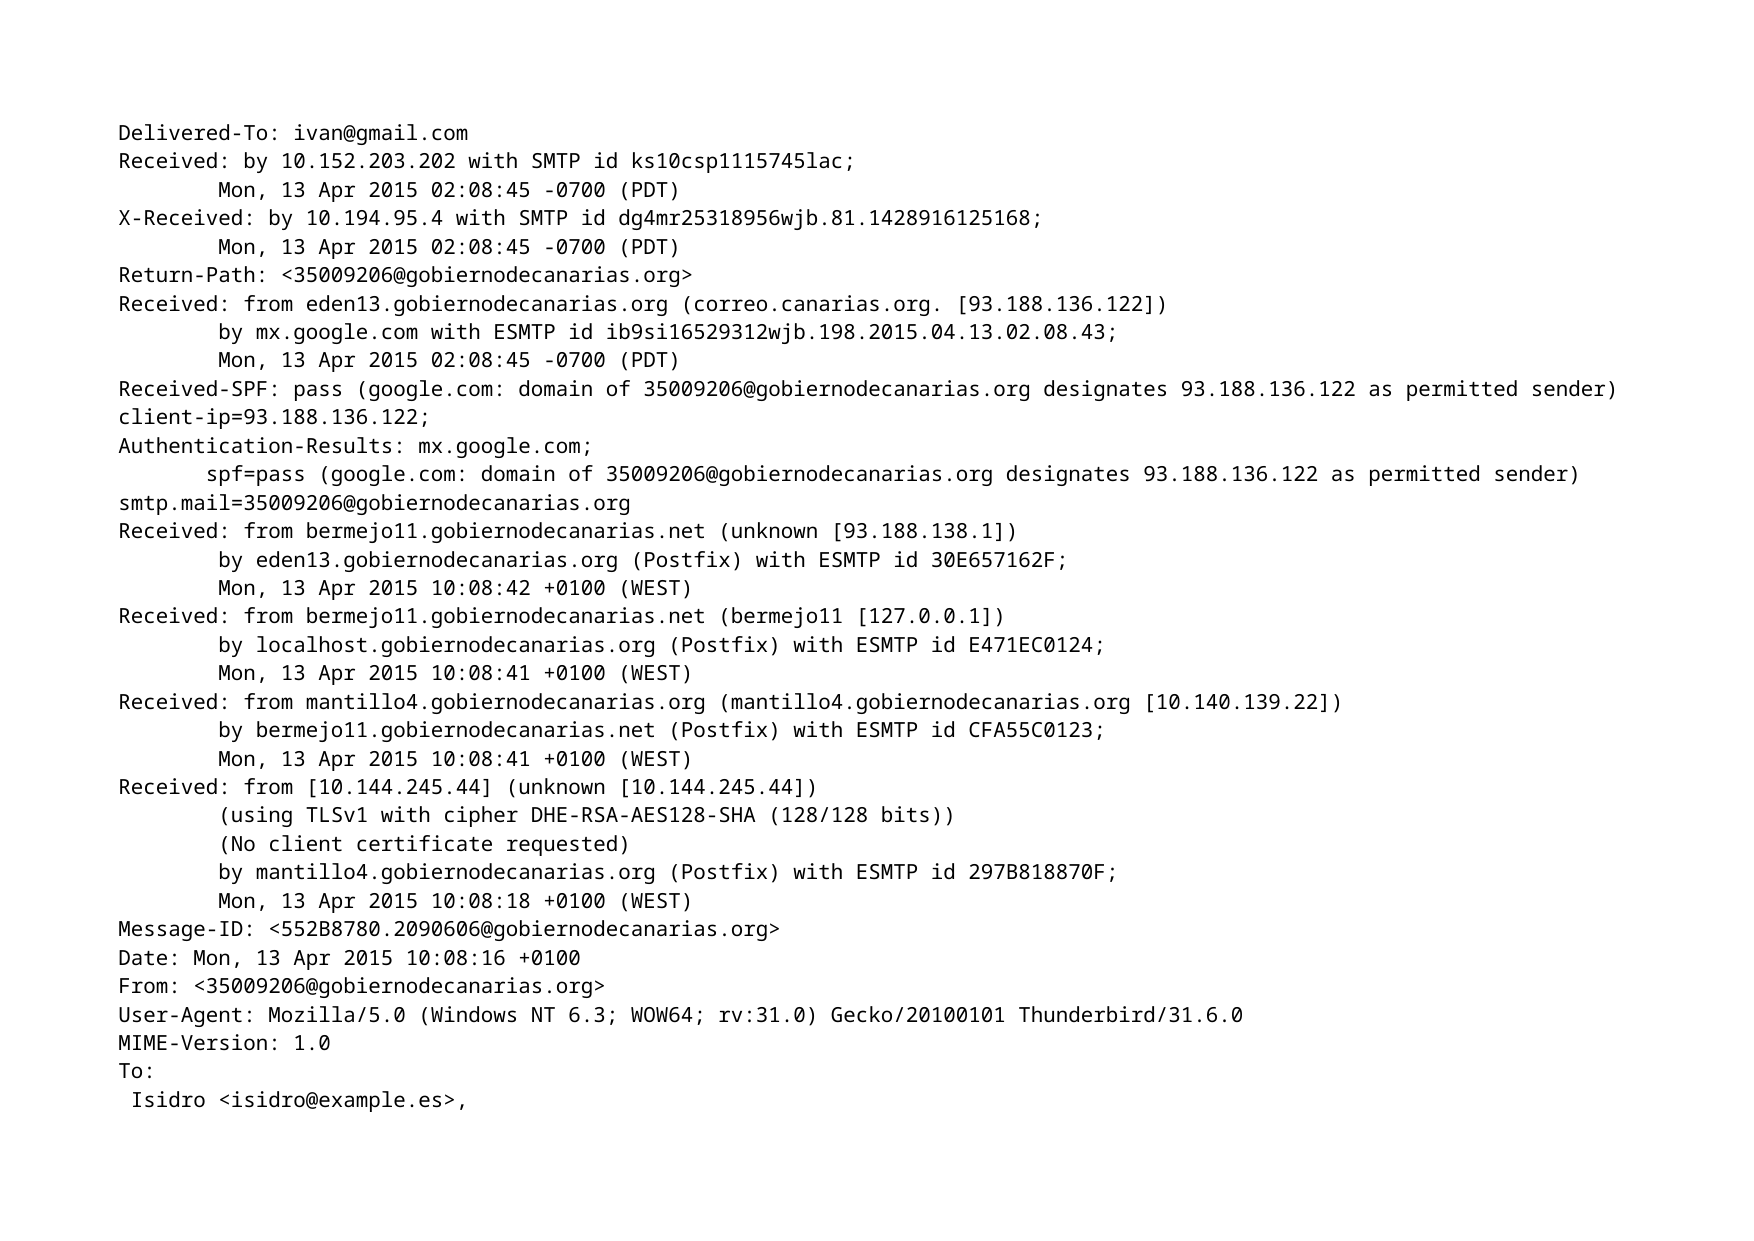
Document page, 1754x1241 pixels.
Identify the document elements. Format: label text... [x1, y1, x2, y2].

text (No client certificate requested) [118, 829, 1636, 857]
text Date: Mon, 13 Apr 2015 10:08:16 +0100 [118, 943, 1636, 971]
text Received: from bermejo11.gobiernodecanarias.net (unknown [93.188.138.1]) [118, 516, 1636, 545]
text Received: from bermejo11.gobiernodecanarias.net (bermejo11 [127.0.0.1]) [118, 602, 1636, 630]
text Mon, 13 Apr 2015 02:08:45 -0700 (PDT) [118, 232, 1636, 260]
text by mx.google.com with ESMTP id ib9si16529312wjb.198.2015.04.13.02.08.43; [118, 317, 1636, 346]
text Return-Path: <35009206@gobiernodecanarias.org> [118, 260, 1636, 289]
text MIME-Version: 1.0 [118, 1028, 1636, 1057]
text Mon, 13 Apr 2015 02:08:45 -0700 (PDT) [118, 346, 1636, 374]
text To: [118, 1057, 1636, 1085]
text Delivered-To: ivan@gmail.com [118, 118, 1636, 147]
text Received: from mantillo4.gobiernodecanarias.org (mantillo4.gobiernodecanarias.org [10.140.139.22]) [118, 687, 1636, 715]
text Received: from [10.144.245.44] (unknown [10.144.245.44]) [118, 772, 1636, 801]
text spf=pass (google.com: domain of 35009206@gobiernodecanarias.org designates 93.188.136.122 as permitted sender) smtp.mail=35009206@gobiernodecanarias.org [118, 459, 1636, 516]
text User-Agent: Mozilla/5.0 (Windows NT 6.3; WOW64; rv:31.0) Gecko/20100101 Thunderbird/31.6.0 [118, 1000, 1636, 1028]
text Mon, 13 Apr 2015 10:08:41 +0100 (WEST) [118, 744, 1636, 772]
text Received-SPF: pass (google.com: domain of 35009206@gobiernodecanarias.org designates 93.188.136.122 as permitted sender) client-ip=93.188.136.122; [118, 374, 1636, 431]
text by mantillo4.gobiernodecanarias.org (Postfix) with ESMTP id 297B818870F; [118, 857, 1636, 886]
text From: <35009206@gobiernodecanarias.org> [118, 971, 1636, 1000]
text Mon, 13 Apr 2015 10:08:18 +0100 (WEST) [118, 886, 1636, 914]
text Mon, 13 Apr 2015 02:08:45 -0700 (PDT) [118, 175, 1636, 203]
text (using TLSv1 with cipher DHE-RSA-AES128-SHA (128/128 bits)) [118, 801, 1636, 829]
text Message-ID: <552B8780.2090606@gobiernodecanarias.org> [118, 914, 1636, 943]
text Mon, 13 Apr 2015 10:08:41 +0100 (WEST) [118, 658, 1636, 687]
text by bermejo11.gobiernodecanarias.net (Postfix) with ESMTP id CFA55C0123; [118, 715, 1636, 744]
text Received: from eden13.gobiernodecanarias.org (correo.canarias.org. [93.188.136.122]) [118, 289, 1636, 317]
text by eden13.gobiernodecanarias.org (Postfix) with ESMTP id 30E657162F; [118, 545, 1636, 573]
text Authentication-Results: mx.google.com; [118, 431, 1636, 459]
text Isidro <isidro@example.es>, [118, 1085, 1636, 1113]
text by localhost.gobiernodecanarias.org (Postfix) with ESMTP id E471EC0124; [118, 630, 1636, 658]
text Received: by 10.152.203.202 with SMTP id ks10csp1115745lac; [118, 147, 1636, 175]
text Mon, 13 Apr 2015 10:08:42 +0100 (WEST) [118, 573, 1636, 602]
text X-Received: by 10.194.95.4 with SMTP id dg4mr25318956wjb.81.1428916125168; [118, 203, 1636, 232]
